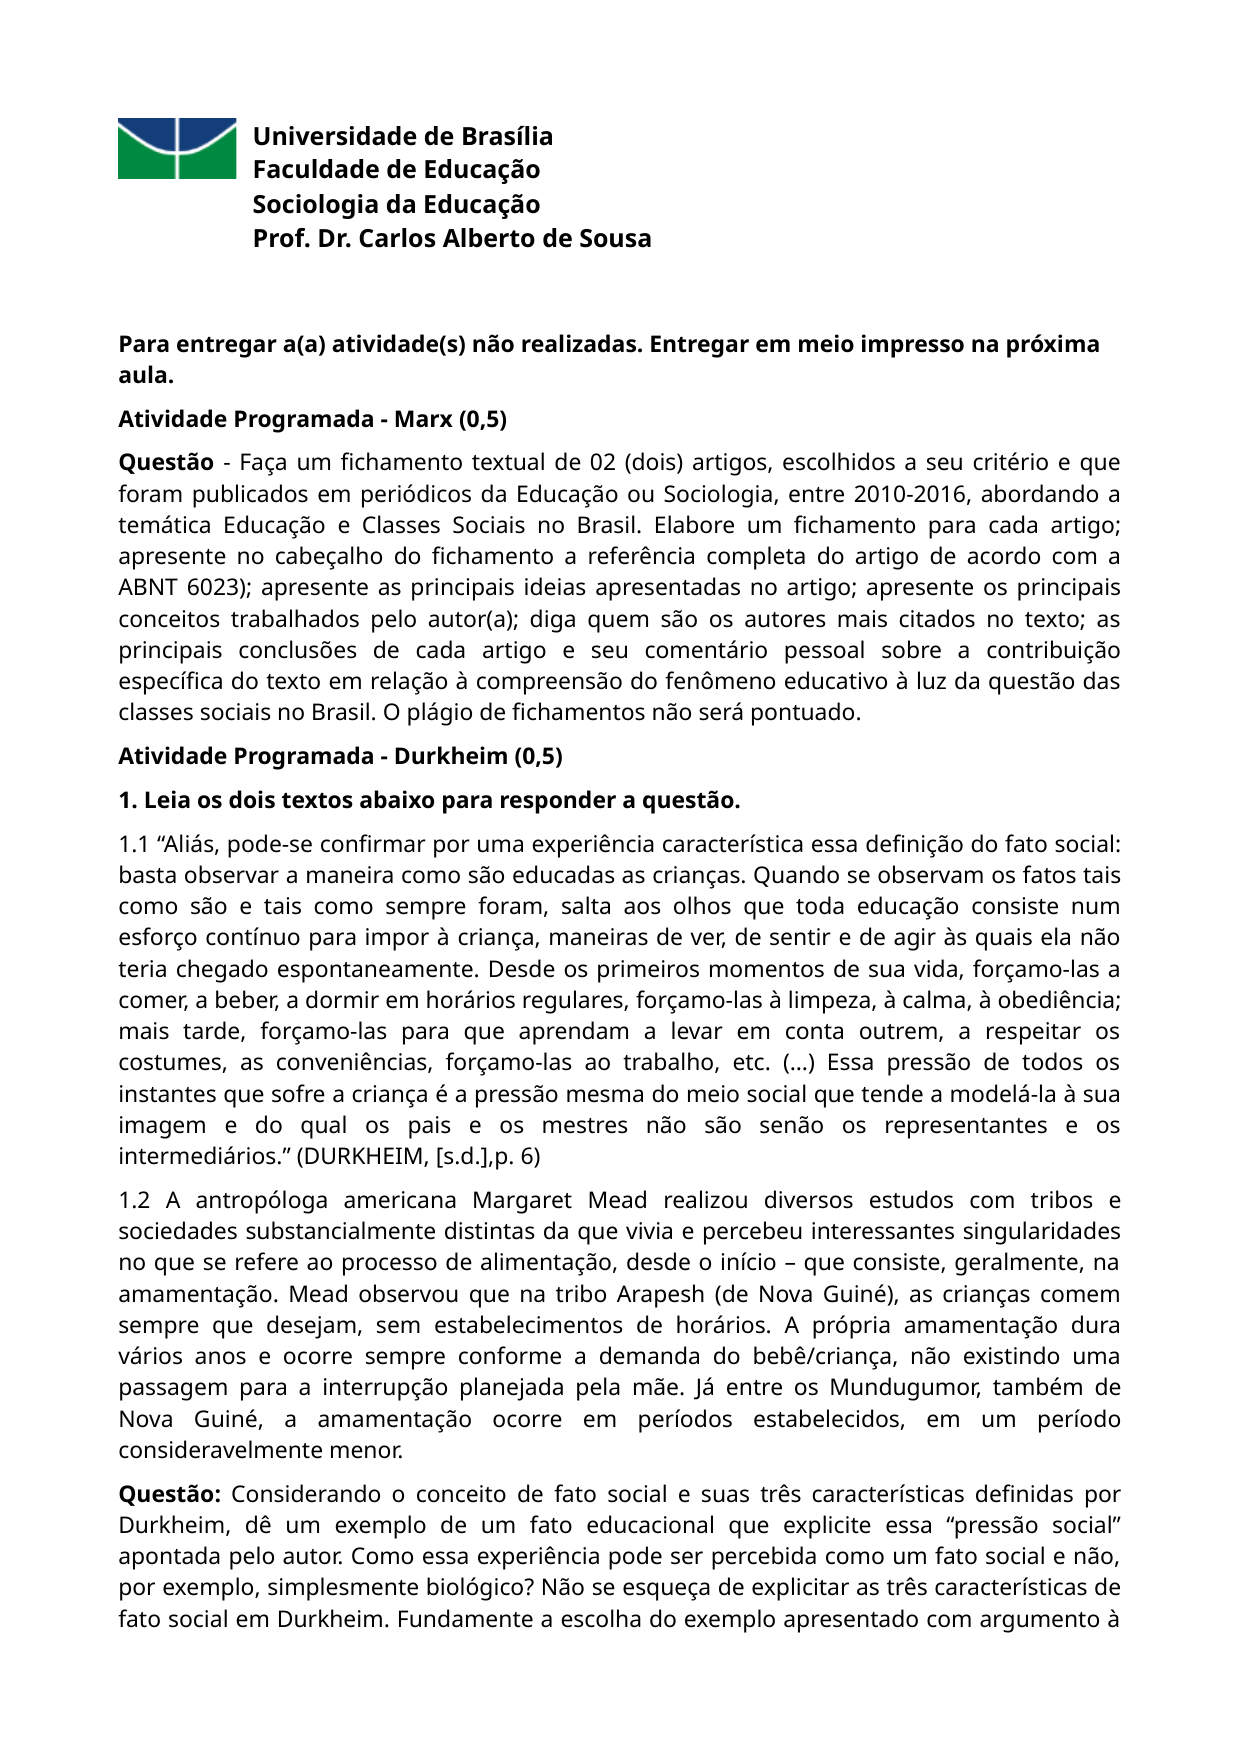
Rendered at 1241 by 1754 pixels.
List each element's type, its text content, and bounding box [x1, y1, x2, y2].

text Para entregar a(a) atividade(s) não realizadas. Entregar em meio impresso na próxima aula. [118, 328, 1122, 390]
text 1.2 A antropóloga americana Margaret Mead realizou diversos estudos com tribos e sociedades substancialmente distintas da que vivia e percebeu interessantes singularidades no que se refere ao processo de alimentação, desde o início – que consiste, geralmente, na amamentação. Mead observou que na tribo Arapesh (de Nova Guiné), as crianças comem sempre que desejam, sem estabelecimentos de horários. A própria amamentação dura vários anos e ocorre sempre conforme a demanda do bebê/criança, não existindo uma passagem para a interrupção planejada pela mãe. Já entre os Mundugumor, também de Nova Guiné, a amamentação ocorre em períodos estabelecidos, em um período consideravelmente menor. [118, 1184, 1122, 1465]
text Questão - Faça um fichamento textual de 02 (dois) artigos, escolhidos a seu critério e que foram publicados em periódicos da Educação ou Sociologia, entre 2010-2016, abordando a temática Educação e Classes Sociais no Brasil. Elabore um fichamento para cada artigo; apresente no cabeçalho do fichamento a referência completa do artigo de acordo com a ABNT 6023); apresente as principais ideias apresentadas no artigo; apresente os principais conceitos trabalhados pelo autor(a); diga quem são os autores mais citados no texto; as principais conclusões de cada artigo e seu comentário pessoal sobre a contribuição específica do texto em relação à compreensão do fenômeno educativo à luz da questão das classes sociais no Brasil. O plágio de fichamentos não será pontuado. [118, 446, 1122, 728]
picture [118, 118, 237, 179]
text Questão: Considerando o conceito de fato social e suas três características definidas por Durkheim, dê um exemplo de um fato educacional que explicite essa “pressão social” apontada pelo autor. Como essa experiência pode ser percebida como um fato social e não, por exemplo, simplesmente biológico? Não se esqueça de explicitar as três características de fato social em Durkheim. Fundamente a escolha do exemplo apresentado com argumento à [118, 1478, 1122, 1634]
text Atividade Programada - Durkheim (0,5) [118, 740, 1122, 771]
text Atividade Programada - Marx (0,5) [118, 403, 1122, 434]
text 1. Leia os dois textos abaixo para responder a questão. [118, 784, 1122, 815]
text 1.1 “Aliás, pode-se confirmar por uma experiência característica essa definição do fato social: basta observar a maneira como são educadas as crianças. Quando se observam os fatos tais como são e tais como sempre foram, salta aos olhos que toda educação consiste num esforço contínuo para impor à criança, maneiras de ver, de sentir e de agir às quais ela não teria chegado espontaneamente. Desde os primeiros momentos de sua vida, forçamo-las a comer, a beber, a dormir em horários regulares, forçamo-las à limpeza, à calma, à obediência; mais tarde, forçamo-las para que aprendam a levar em conta outrem, a respeitar os costumes, as conveniências, forçamo-las ao trabalho, etc. (…) Essa pressão de todos os instantes que sofre a criança é a pressão mesma do meio social que tende a modelá-la à sua imagem e do qual os pais e os mestres não são senão os representantes e os intermediários.” (DURKHEIM, [s.d.],p. 6) [118, 828, 1122, 1171]
